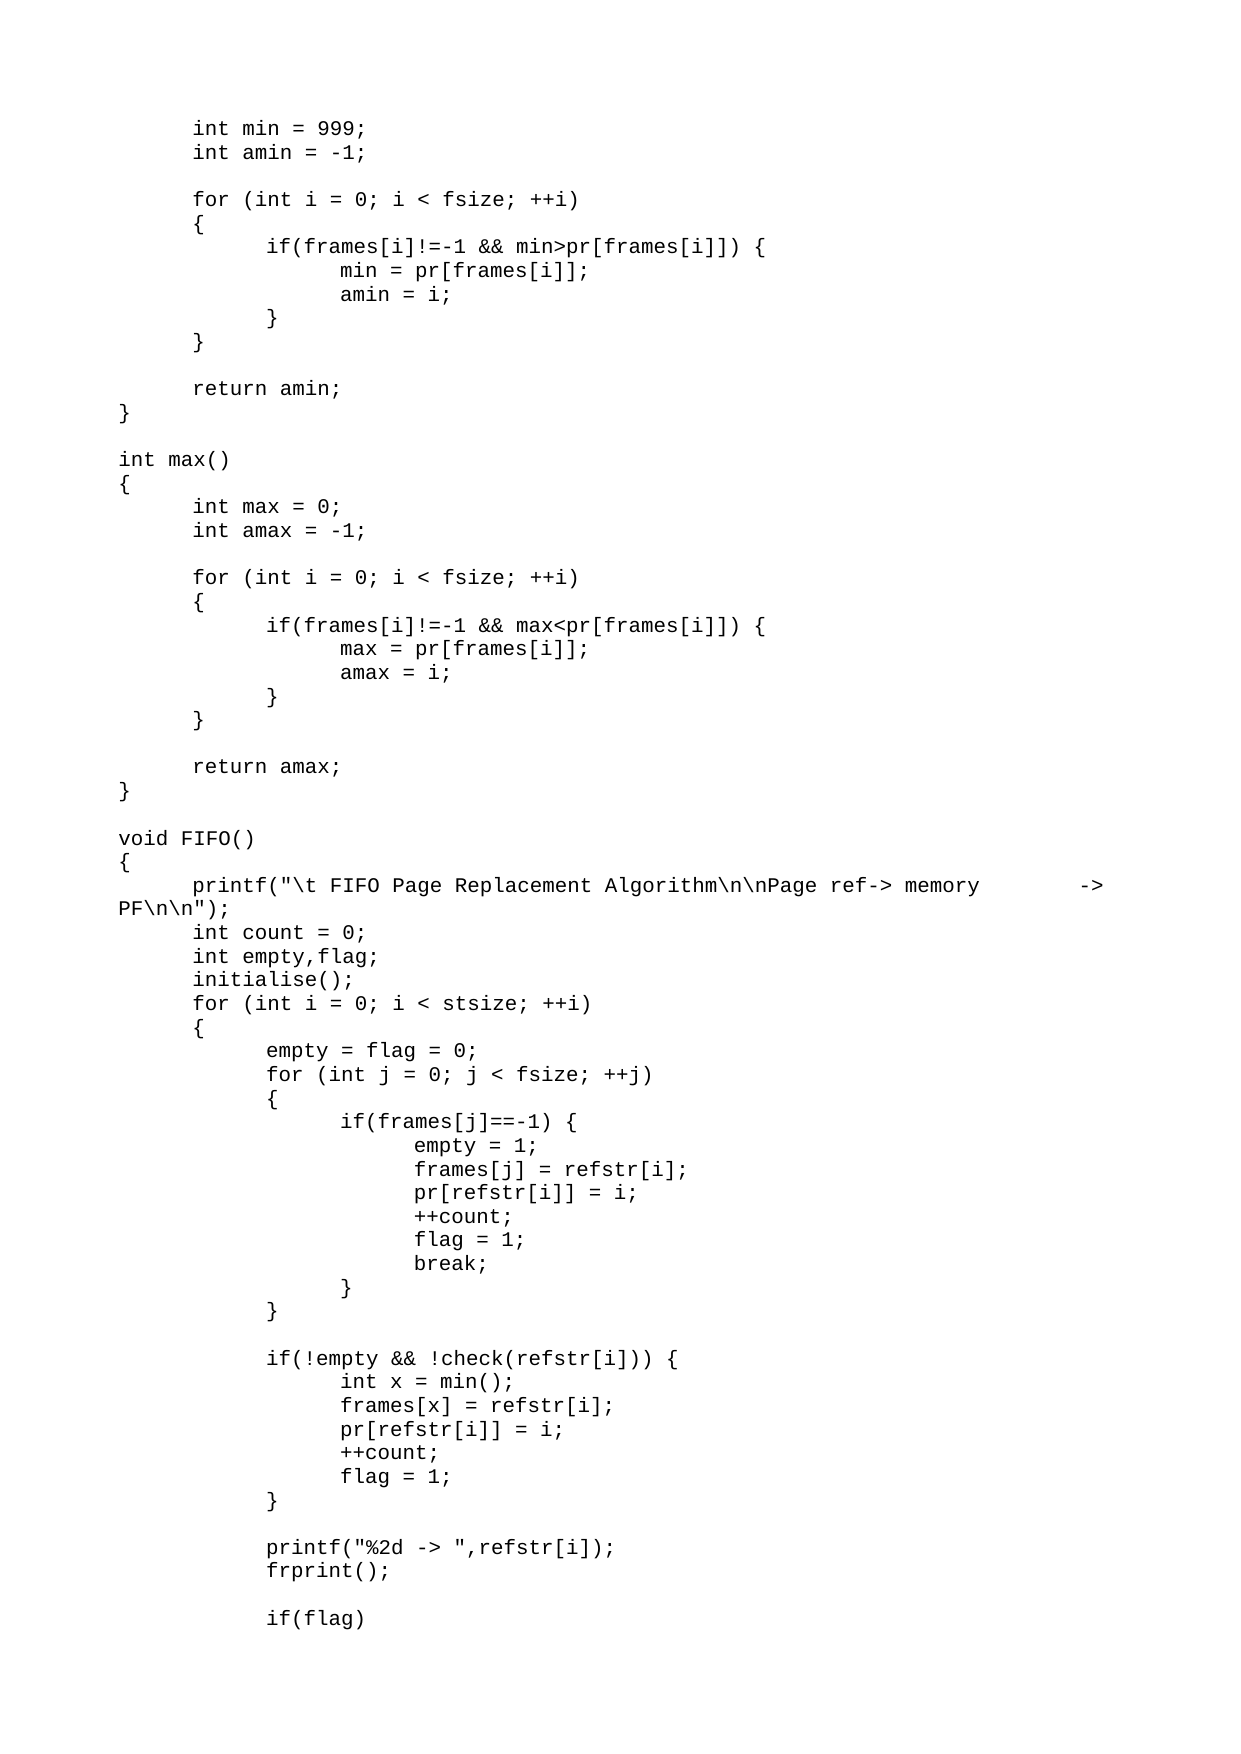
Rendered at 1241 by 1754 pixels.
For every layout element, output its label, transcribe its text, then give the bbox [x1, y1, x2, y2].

text void FIFO() [118, 827, 1122, 851]
text int empty,flag; [118, 946, 1122, 969]
text } [118, 307, 1122, 331]
text } [118, 686, 1122, 709]
text empty = flag = 0; [118, 1040, 1122, 1064]
text amin = i; [118, 284, 1122, 307]
text if(frames[i]!=-1 && min>pr[frames[i]]) { [118, 236, 1122, 260]
text if(flag) [118, 1608, 1122, 1631]
text flag = 1; [118, 1229, 1122, 1253]
text max = pr[frames[i]]; [118, 638, 1122, 662]
text } [118, 780, 1122, 804]
text min = pr[frames[i]]; [118, 260, 1122, 284]
text if(frames[i]!=-1 && max<pr[frames[i]]) { [118, 615, 1122, 638]
text printf("\t FIFO Page Replacement Algorithm\n\nPage ref-> memory -> PF\n\n"); [118, 875, 1122, 922]
text int max = 0; [118, 496, 1122, 520]
text { [118, 213, 1122, 236]
text pr[refstr[i]] = i; [118, 1419, 1122, 1442]
text if(frames[j]==-1) { [118, 1111, 1122, 1135]
text int x = min(); [118, 1371, 1122, 1395]
text for (int i = 0; i < stsize; ++i) [118, 993, 1122, 1017]
text for (int j = 0; j < fsize; ++j) [118, 1064, 1122, 1088]
text { [118, 1017, 1122, 1040]
text } [118, 1300, 1122, 1324]
text int count = 0; [118, 922, 1122, 946]
text empty = 1; [118, 1135, 1122, 1158]
text } [118, 402, 1122, 426]
text int max() [118, 449, 1122, 473]
text frames[j] = refstr[i]; [118, 1158, 1122, 1182]
text } [118, 331, 1122, 354]
text } [118, 1277, 1122, 1300]
text for (int i = 0; i < fsize; ++i) [118, 567, 1122, 591]
text frprint(); [118, 1561, 1122, 1584]
text initialise(); [118, 969, 1122, 993]
text int min = 999; [118, 118, 1122, 142]
text printf("%2d -> ",refstr[i]); [118, 1537, 1122, 1561]
text return amax; [118, 757, 1122, 780]
text flag = 1; [118, 1466, 1122, 1489]
text amax = i; [118, 662, 1122, 686]
text if(!empty && !check(refstr[i])) { [118, 1348, 1122, 1371]
text ++count; [118, 1206, 1122, 1229]
text { [118, 851, 1122, 875]
text for (int i = 0; i < fsize; ++i) [118, 189, 1122, 213]
text frames[x] = refstr[i]; [118, 1395, 1122, 1419]
text return amin; [118, 378, 1122, 402]
text ++count; [118, 1442, 1122, 1466]
text { [118, 591, 1122, 615]
text int amax = -1; [118, 520, 1122, 544]
text { [118, 473, 1122, 496]
text int amin = -1; [118, 142, 1122, 165]
text break; [118, 1253, 1122, 1277]
text } [118, 1489, 1122, 1513]
text { [118, 1088, 1122, 1111]
text } [118, 709, 1122, 733]
text pr[refstr[i]] = i; [118, 1182, 1122, 1206]
